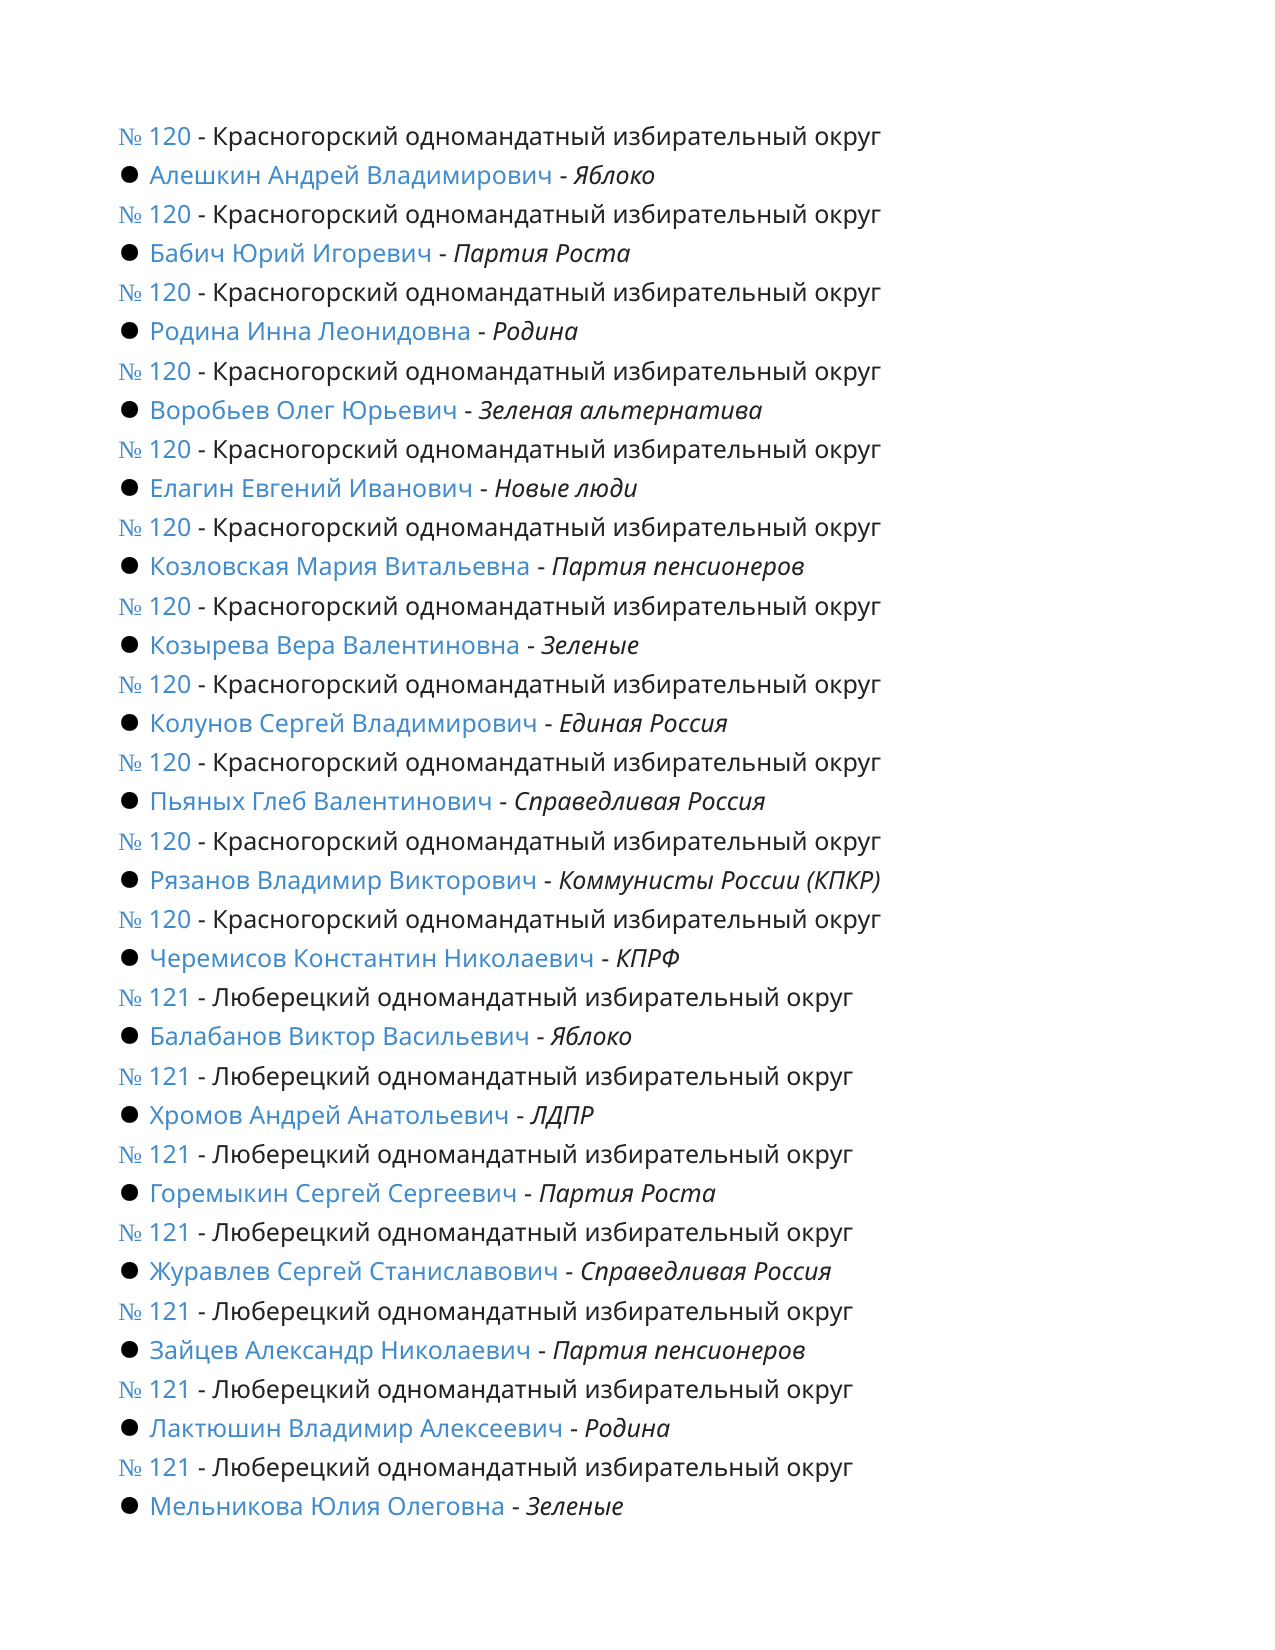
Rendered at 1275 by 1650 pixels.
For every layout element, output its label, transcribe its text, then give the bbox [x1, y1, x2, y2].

text № 121 - Люберецкий одномандатный избирательный округ [118, 1450, 1157, 1484]
text № 120 - Красногорский одномандатный избирательный округ [118, 118, 1157, 152]
list Алешкин Андрей Владимирович - Яблоко [120, 157, 1157, 191]
list Журавлев Сергей Станиславович - Справедливая Россия [120, 1254, 1157, 1288]
list Горемыкин Сергей Сергеевич - Партия Роста [120, 1176, 1157, 1210]
list Елагин Евгений Иванович - Новые люди [120, 471, 1157, 505]
text № 121 - Люберецкий одномандатный избирательный округ [118, 980, 1157, 1014]
text № 120 - Красногорский одномандатный избирательный округ [118, 196, 1157, 231]
list Козырева Вера Валентиновна - Зеленые [120, 627, 1157, 661]
list Мельникова Юлия Олеговна - Зеленые [120, 1489, 1157, 1523]
list Воробьев Олег Юрьевич - Зеленая альтернатива [120, 392, 1157, 426]
text № 121 - Люберецкий одномандатный избирательный округ [118, 1058, 1157, 1092]
list Рязанов Владимир Викторович - Коммунисты России (КПКР) [120, 862, 1157, 896]
text № 120 - Красногорский одномандатный избирательный округ [118, 823, 1157, 857]
list Родина Инна Леонидовна - Родина [120, 314, 1157, 348]
list Черемисов Константин Николаевич - КПРФ [120, 941, 1157, 975]
list Пьяных Глеб Валентинович - Справедливая Россия [120, 784, 1157, 818]
list Хромов Андрей Анатольевич - ЛДПР [120, 1097, 1157, 1131]
list Лактюшин Владимир Алексеевич - Родина [120, 1411, 1157, 1445]
list Козловская Мария Витальевна - Партия пенсионеров [120, 549, 1157, 583]
text № 120 - Красногорский одномандатный избирательный округ [118, 275, 1157, 309]
text № 121 - Люберецкий одномандатный избирательный округ [118, 1371, 1157, 1406]
list Колунов Сергей Владимирович - Единая Россия [120, 706, 1157, 740]
list Бабич Юрий Игоревич - Партия Роста [120, 236, 1157, 270]
text № 121 - Люберецкий одномандатный избирательный округ [118, 1136, 1157, 1171]
list Зайцев Александр Николаевич - Партия пенсионеров [120, 1332, 1157, 1366]
text № 120 - Красногорский одномандатный избирательный округ [118, 745, 1157, 779]
text № 121 - Люберецкий одномандатный избирательный округ [118, 1293, 1157, 1327]
list Балабанов Виктор Васильевич - Яблоко [120, 1019, 1157, 1053]
text № 120 - Красногорский одномандатный избирательный округ [118, 510, 1157, 544]
text № 121 - Люберецкий одномандатный избирательный округ [118, 1215, 1157, 1249]
text № 120 - Красногорский одномандатный избирательный округ [118, 353, 1157, 387]
text № 120 - Красногорский одномандатный избирательный округ [118, 666, 1157, 701]
text № 120 - Красногорский одномандатный избирательный округ [118, 588, 1157, 622]
text № 120 - Красногорский одномандатный избирательный округ [118, 431, 1157, 466]
text № 120 - Красногорский одномандатный избирательный округ [118, 901, 1157, 936]
